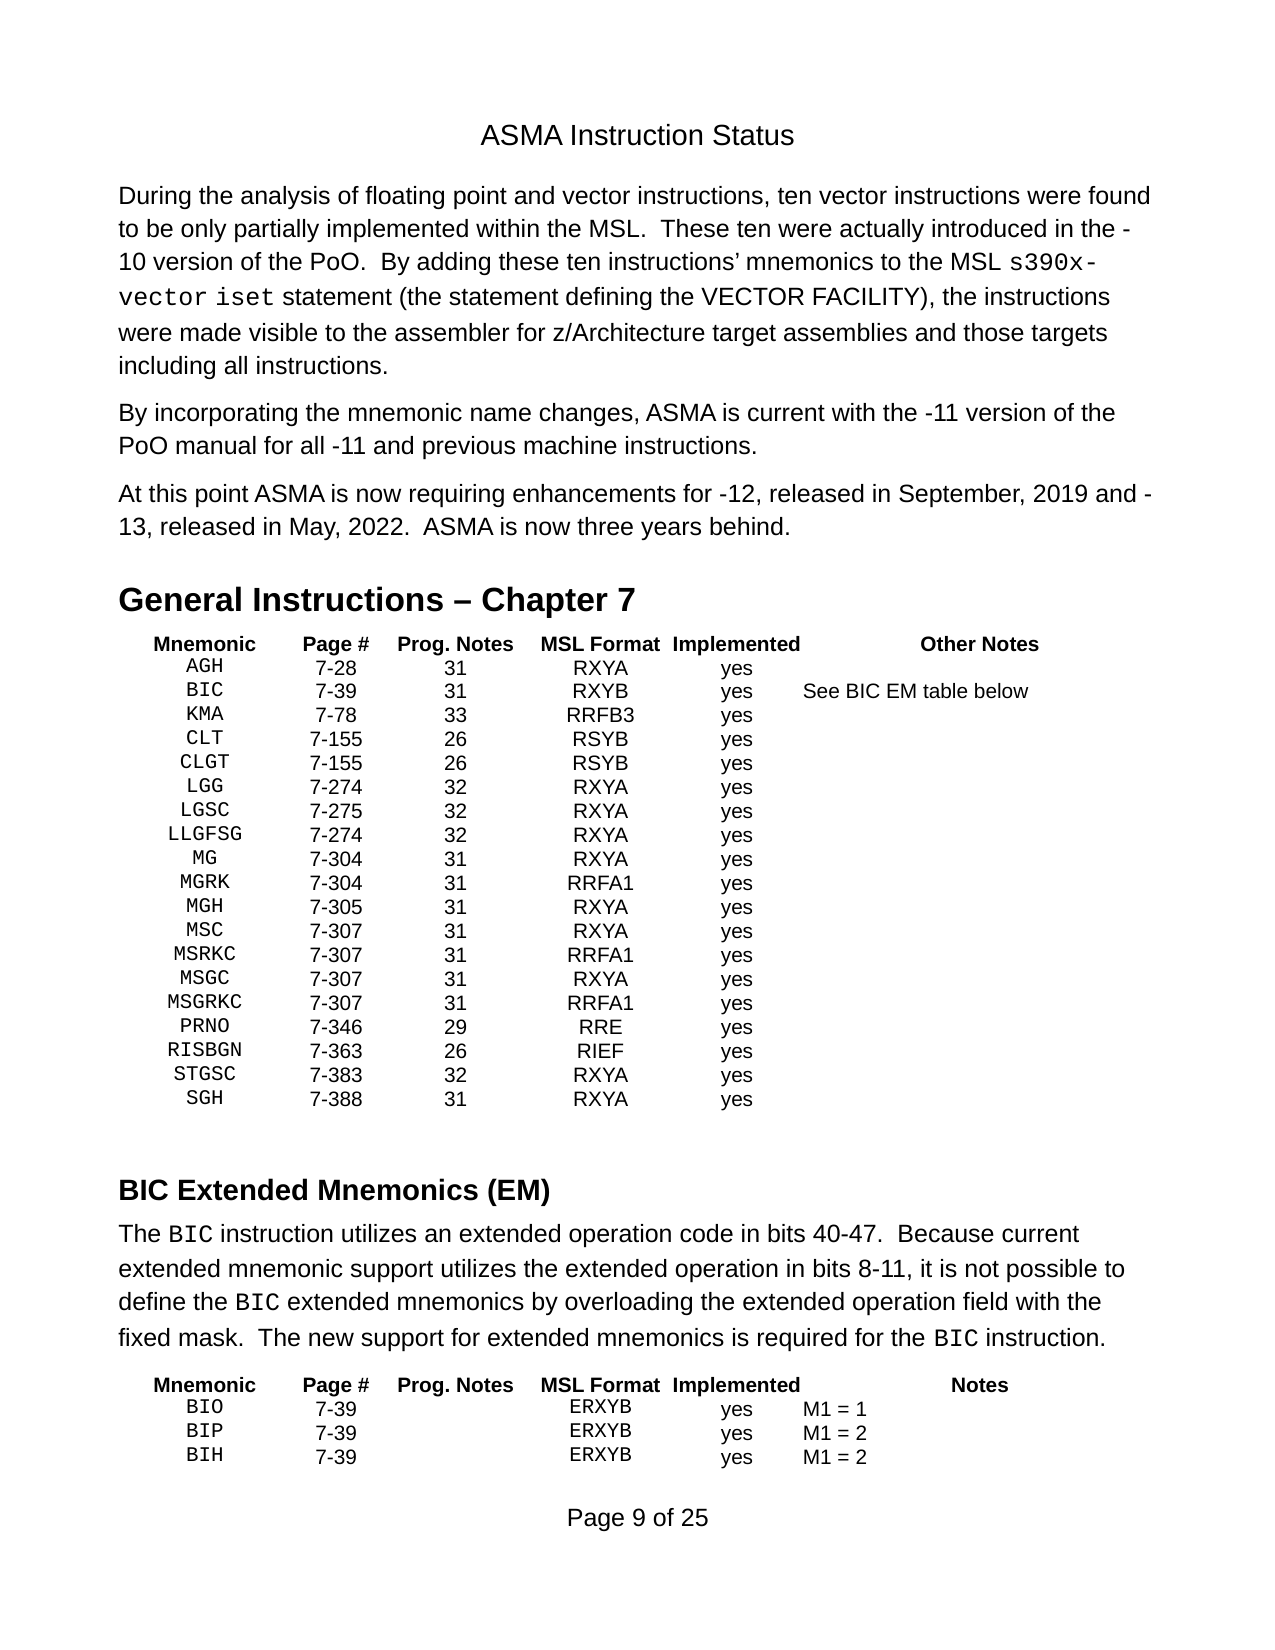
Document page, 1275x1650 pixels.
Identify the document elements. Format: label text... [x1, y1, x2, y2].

table_cell RRFA1 [530, 991, 671, 1015]
text During the analysis of floating point and vector instructions, ten vector instructions were found to be only partially implemented within the MSL. These ten were actually introduced in the -10 version of the PoO. By adding these ten instructions’ mnemonics to the MSL s390x-vector iset statement (the statement defining the VECTOR FACILITY), the instructions were made visible to the assembler for z/Architecture target assemblies and those targets including all instructions. [118, 181, 1157, 379]
table_cell 31 [381, 871, 530, 895]
table_cell 33 [381, 703, 530, 727]
table_cell ERXYB [530, 1397, 671, 1421]
table_cell [803, 919, 1157, 943]
table_header Mnemonic [118, 631, 291, 655]
table_cell 7-307 [291, 919, 381, 943]
table_cell MSRKC [118, 943, 291, 967]
table_cell 7-304 [291, 871, 381, 895]
table_cell RRFB3 [530, 703, 671, 727]
table_cell MG [118, 847, 291, 871]
table_cell 7-274 [291, 775, 381, 799]
table_cell 32 [381, 1063, 530, 1087]
table_cell [803, 799, 1157, 823]
table_cell [803, 775, 1157, 799]
table_cell 7-78 [291, 703, 381, 727]
table_cell 32 [381, 799, 530, 823]
table_cell RXYA [530, 847, 671, 871]
table_cell yes [671, 1063, 803, 1087]
table_cell BIH [118, 1445, 291, 1468]
table_cell yes [671, 1397, 803, 1421]
table_cell MSGC [118, 967, 291, 991]
table_cell LLGFSG [118, 823, 291, 847]
table_cell 26 [381, 1039, 530, 1063]
table_cell yes [671, 991, 803, 1015]
table_header Prog. Notes [381, 631, 530, 655]
table_cell [803, 1063, 1157, 1087]
table_cell LGSC [118, 799, 291, 823]
table_cell 29 [381, 1015, 530, 1039]
subtitle General Instructions – Chapter 7 [118, 580, 1157, 619]
table_header MSL Format [530, 631, 671, 655]
table_cell [803, 943, 1157, 967]
table_cell [381, 1397, 530, 1421]
table_cell RXYA [530, 655, 671, 679]
table_cell PRNO [118, 1015, 291, 1039]
table_cell MGH [118, 895, 291, 919]
table_cell MSC [118, 919, 291, 943]
table_cell 31 [381, 1087, 530, 1111]
table_cell yes [671, 679, 803, 703]
table_cell 31 [381, 943, 530, 967]
table_cell CLGT [118, 751, 291, 775]
table_cell KMA [118, 703, 291, 727]
table_cell BIP [118, 1421, 291, 1444]
table_cell See BIC EM table below [803, 679, 1157, 703]
table_cell M1 = 2 [803, 1421, 1157, 1444]
table_cell 31 [381, 655, 530, 679]
table_cell yes [671, 967, 803, 991]
table_cell yes [671, 943, 803, 967]
table_cell yes [671, 1445, 803, 1468]
table_cell yes [671, 799, 803, 823]
subtitle BIC Extended Mnemonics (EM) [118, 1173, 1157, 1207]
table_cell RXYA [530, 895, 671, 919]
table_cell [803, 751, 1157, 775]
table_cell 7-307 [291, 991, 381, 1015]
table_cell [803, 847, 1157, 871]
table_cell 31 [381, 847, 530, 871]
table_cell RXYA [530, 823, 671, 847]
table_cell SGH [118, 1087, 291, 1111]
text By incorporating the mnemonic name changes, ASMA is current with the -11 version of the PoO manual for all -11 and previous machine instructions. [118, 398, 1157, 460]
table_cell 31 [381, 967, 530, 991]
table_cell RSYB [530, 751, 671, 775]
table_cell MSGRKC [118, 991, 291, 1015]
table_cell yes [671, 823, 803, 847]
table_cell yes [671, 1087, 803, 1111]
table_cell yes [671, 703, 803, 727]
table_cell RXYA [530, 919, 671, 943]
table_cell 31 [381, 679, 530, 703]
table_cell [803, 991, 1157, 1015]
table_header Implemented [671, 631, 803, 655]
table_cell 7-383 [291, 1063, 381, 1087]
table_cell 7-39 [291, 1397, 381, 1421]
table_cell 7-275 [291, 799, 381, 823]
table_cell [803, 727, 1157, 751]
table_cell [803, 1015, 1157, 1039]
text The BIC instruction utilizes an extended operation code in bits 40-47. Because current extended mnemonic support utilizes the extended operation in bits 8-11, it is not possible to define the BIC extended mnemonics by overloading the extended operation field with the fixed mask. The new support for extended mnemonics is required for the BIC instruction. [118, 1219, 1157, 1353]
table_cell [803, 871, 1157, 895]
table_cell RSYB [530, 727, 671, 751]
table_cell AGH [118, 655, 291, 679]
table_cell yes [671, 1039, 803, 1063]
table_header Notes [803, 1373, 1157, 1397]
table_cell 7-305 [291, 895, 381, 919]
table_cell 31 [381, 895, 530, 919]
table_cell M1 = 1 [803, 1397, 1157, 1421]
table_header Implemented [671, 1373, 803, 1397]
table_cell RRFA1 [530, 943, 671, 967]
table_cell ERXYB [530, 1445, 671, 1468]
table_cell BIC [118, 679, 291, 703]
table_cell 32 [381, 823, 530, 847]
table_cell [803, 1039, 1157, 1063]
table_cell RXYA [530, 967, 671, 991]
table_cell yes [671, 895, 803, 919]
table_cell 31 [381, 991, 530, 1015]
table_header MSL Format [530, 1373, 671, 1397]
table_cell 7-28 [291, 655, 381, 679]
table_cell LGG [118, 775, 291, 799]
table_cell 32 [381, 775, 530, 799]
table_cell RXYB [530, 679, 671, 703]
table_cell yes [671, 919, 803, 943]
table_cell RXYA [530, 799, 671, 823]
table_cell 7-39 [291, 1421, 381, 1444]
table_cell 7-388 [291, 1087, 381, 1111]
table_cell RXYA [530, 1063, 671, 1087]
table_cell 7-39 [291, 1445, 381, 1468]
table_cell CLT [118, 727, 291, 751]
table_header Page # [291, 1373, 381, 1397]
table_cell yes [671, 1421, 803, 1444]
table_cell M1 = 2 [803, 1445, 1157, 1468]
table_cell 26 [381, 727, 530, 751]
table_cell [803, 703, 1157, 727]
table_cell 7-346 [291, 1015, 381, 1039]
table_cell [381, 1445, 530, 1468]
table_cell ERXYB [530, 1421, 671, 1444]
table_cell RIEF [530, 1039, 671, 1063]
table_header Prog. Notes [381, 1373, 530, 1397]
table_cell yes [671, 655, 803, 679]
table_cell yes [671, 727, 803, 751]
table_cell [803, 895, 1157, 919]
table_cell BIO [118, 1397, 291, 1421]
table_cell RXYA [530, 775, 671, 799]
table_cell 7-363 [291, 1039, 381, 1063]
table_cell 7-155 [291, 727, 381, 751]
text At this point ASMA is now requiring enhancements for -12, released in September, 2019 and -13, released in May, 2022. ASMA is now three years behind. [118, 479, 1157, 541]
table_cell 7-304 [291, 847, 381, 871]
table_cell RXYA [530, 1087, 671, 1111]
table_cell [803, 967, 1157, 991]
table_cell 7-39 [291, 679, 381, 703]
table_cell yes [671, 847, 803, 871]
table_header Other Notes [803, 631, 1157, 655]
table_cell 7-307 [291, 943, 381, 967]
table_cell 31 [381, 919, 530, 943]
table_header Mnemonic [118, 1373, 291, 1397]
table_cell 7-155 [291, 751, 381, 775]
table_cell MGRK [118, 871, 291, 895]
table_cell 7-274 [291, 823, 381, 847]
table_cell yes [671, 871, 803, 895]
table_cell [803, 823, 1157, 847]
table_cell [803, 655, 1157, 679]
table_cell RRE [530, 1015, 671, 1039]
table_cell [803, 1087, 1157, 1111]
table_cell STGSC [118, 1063, 291, 1087]
table_cell RISBGN [118, 1039, 291, 1063]
table_cell 7-307 [291, 967, 381, 991]
table_cell yes [671, 751, 803, 775]
table_cell yes [671, 1015, 803, 1039]
table_cell [381, 1421, 530, 1444]
table_header Page # [291, 631, 381, 655]
table_cell RRFA1 [530, 871, 671, 895]
table_cell 26 [381, 751, 530, 775]
table_cell yes [671, 775, 803, 799]
